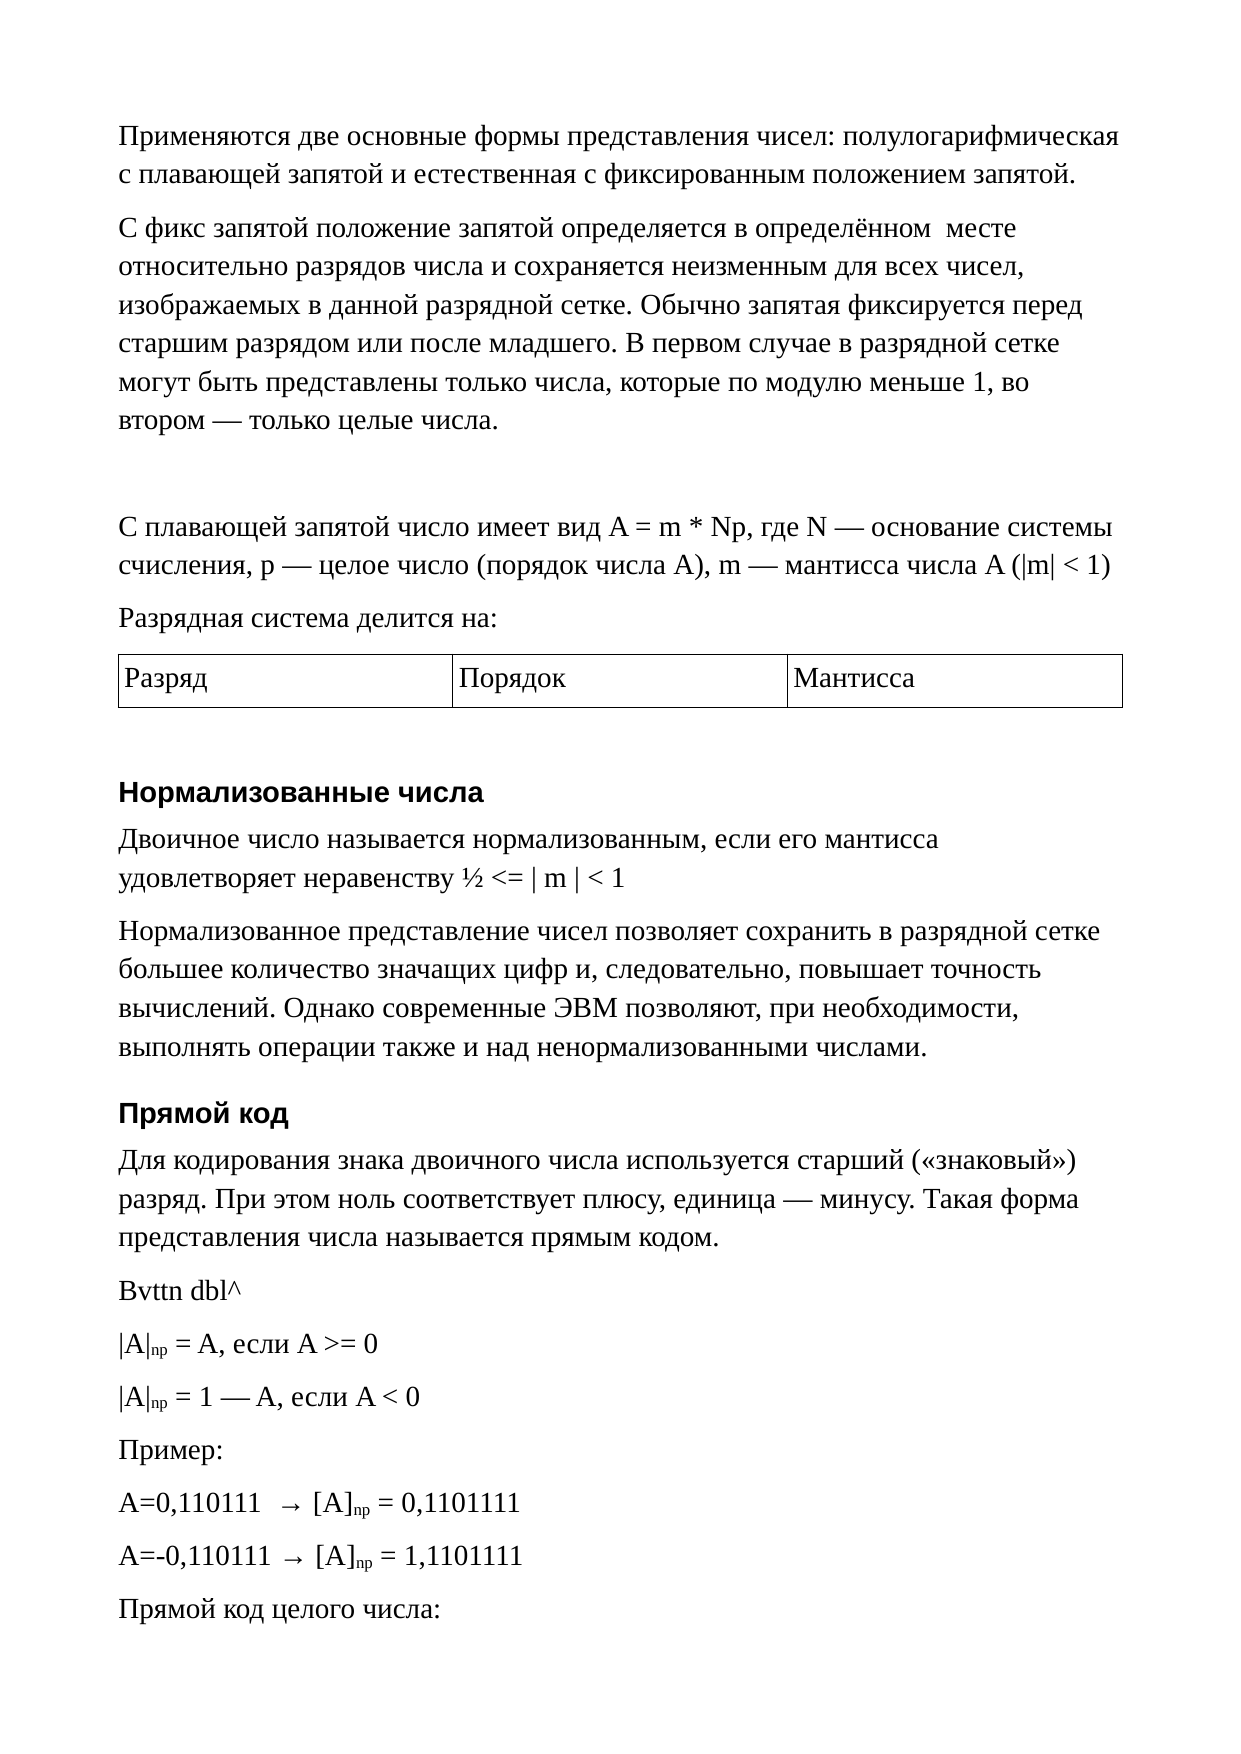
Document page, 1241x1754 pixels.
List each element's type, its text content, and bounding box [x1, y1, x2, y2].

text |A|np = 1 — A, если A < 0 [118, 1379, 1122, 1412]
text Нормализованное представление чисел позволяет сохранить в разрядной сетке большее количество значащих цифр и, следовательно, повышает точность вычислений. Однако современные ЭВМ позволяют, при необходимости, выполнять операции также и над ненормализованными числами. [118, 913, 1122, 1062]
subtitle Нормализованные числа [118, 775, 1122, 809]
text Пример: [118, 1432, 1122, 1466]
text Разрядная система делится на: [118, 600, 1122, 634]
text Двоичное число называется нормализованным, если его мантисса удовлетворяет неравенству ½ <= | m | < 1 [118, 821, 1122, 893]
text A=-0,110111 → [A]np = 1,1101111 [118, 1538, 1122, 1572]
text |A|np = A, если A >= 0 [118, 1326, 1122, 1359]
subtitle Прямой код [118, 1096, 1122, 1130]
text A=0,110111 → [A]np = 0,1101111 [118, 1485, 1122, 1519]
text Прямой код целого числа: [118, 1591, 1122, 1625]
text Bvttn dbl^ [118, 1273, 1122, 1306]
text Применяются две основные формы представления чисел: полулогарифмическая с плавающей запятой и естественная с фиксированным положением запятой. [118, 118, 1122, 190]
text С плавающей запятой число имеет вид A = m * Np, где N — основание системы счисления, p — целое число (порядок числа A), m — мантисса числа A (|m| < 1) [118, 509, 1122, 581]
table_header Мантисса [788, 655, 1122, 707]
text С фикс запятой положение запятой определяется в определённом месте относительно разрядов числа и сохраняется неизменным для всех чисел, изображаемых в данной разрядной сетке. Обычно запятая фиксируется перед старшим разрядом или после младшего. В первом случае в разрядной сетке могут быть представлены только числа, которые по модулю меньше 1, во втором — только целые числа. [118, 210, 1122, 436]
table_header Разряд [119, 655, 452, 707]
text Для кодирования знака двоичного числа используется старший («знаковый») разряд. При этом ноль соответствует плюсу, единица — минусу. Такая форма представления числа называется прямым кодом. [118, 1142, 1122, 1253]
table_header Порядок [453, 655, 787, 707]
